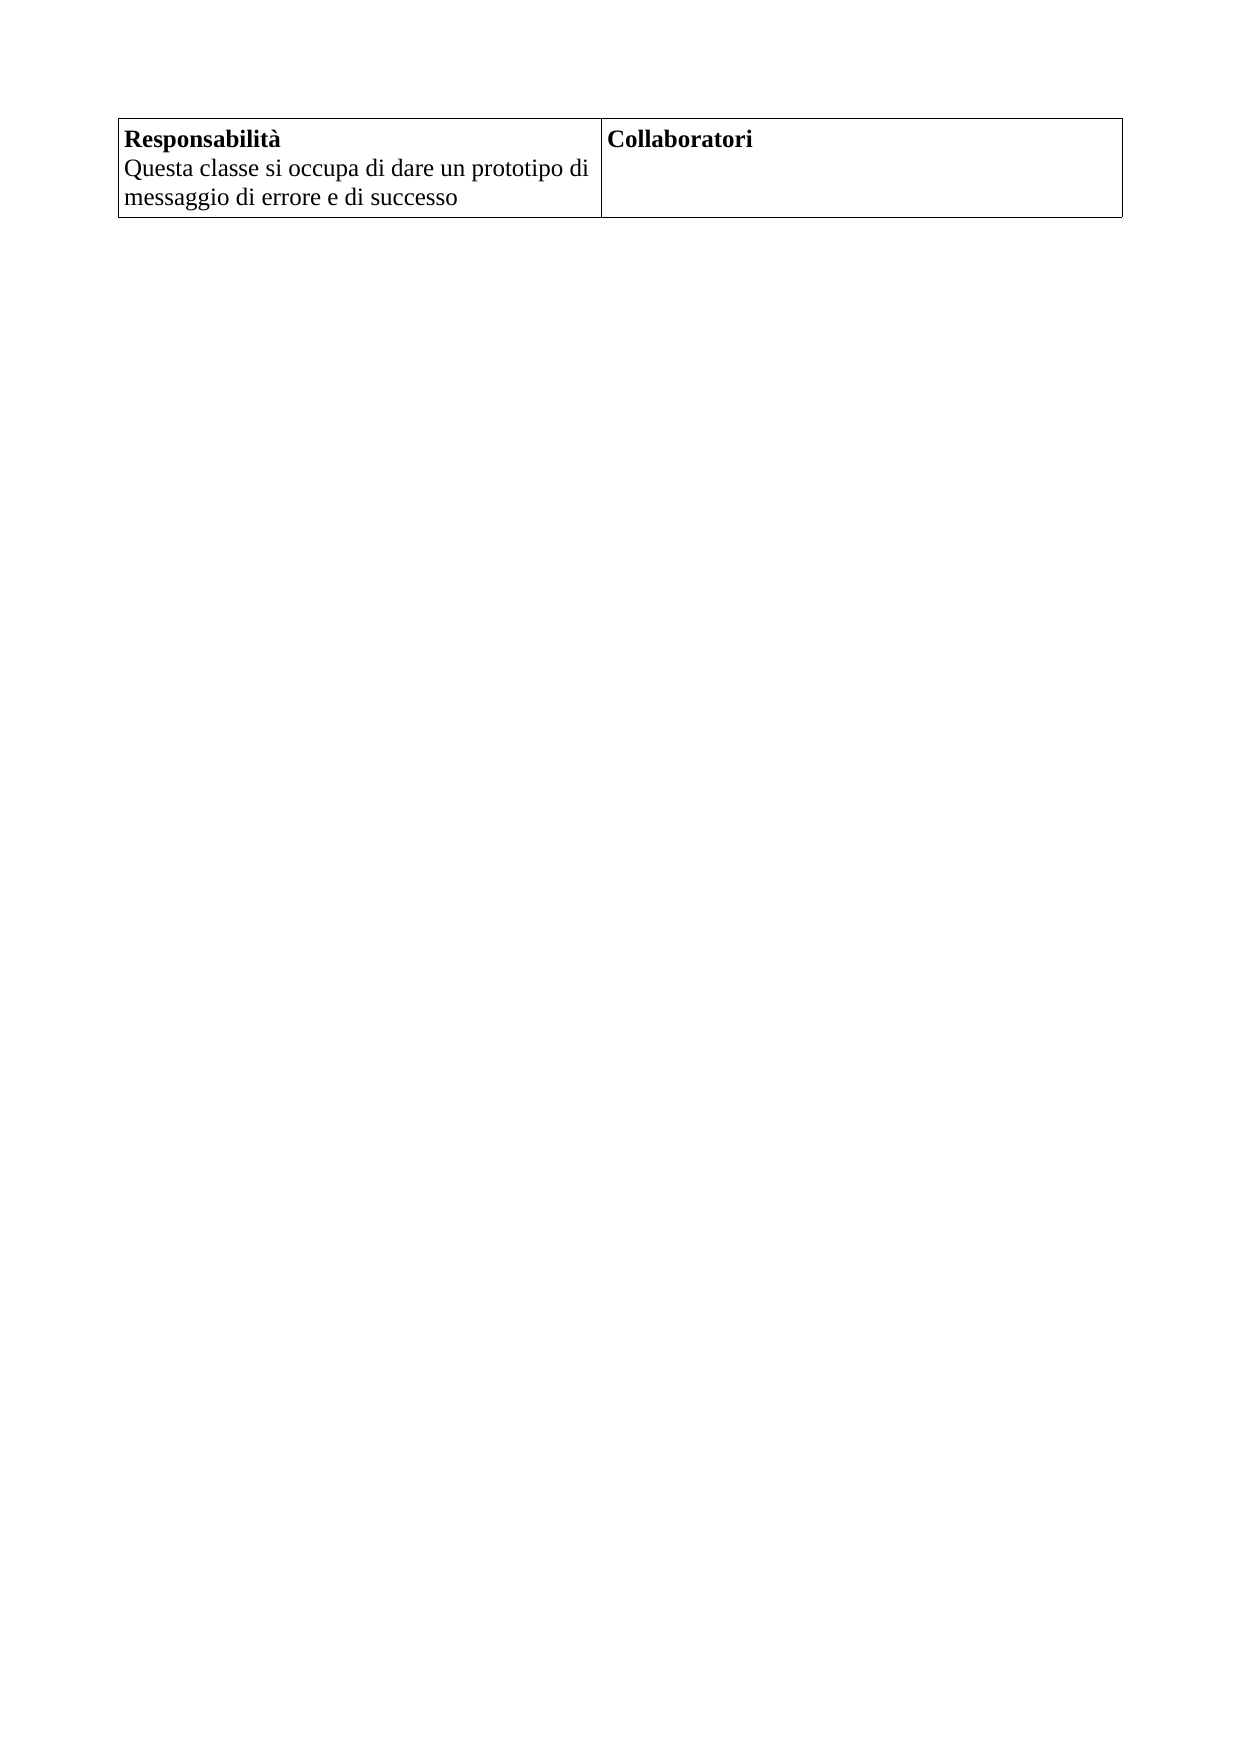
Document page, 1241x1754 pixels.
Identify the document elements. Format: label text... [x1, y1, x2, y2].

table_cell Collaboratori [602, 119, 1122, 216]
table_cell Responsabilità Questa classe si occupa di dare un prototipo di messaggio di errore e di successo [119, 119, 601, 216]
